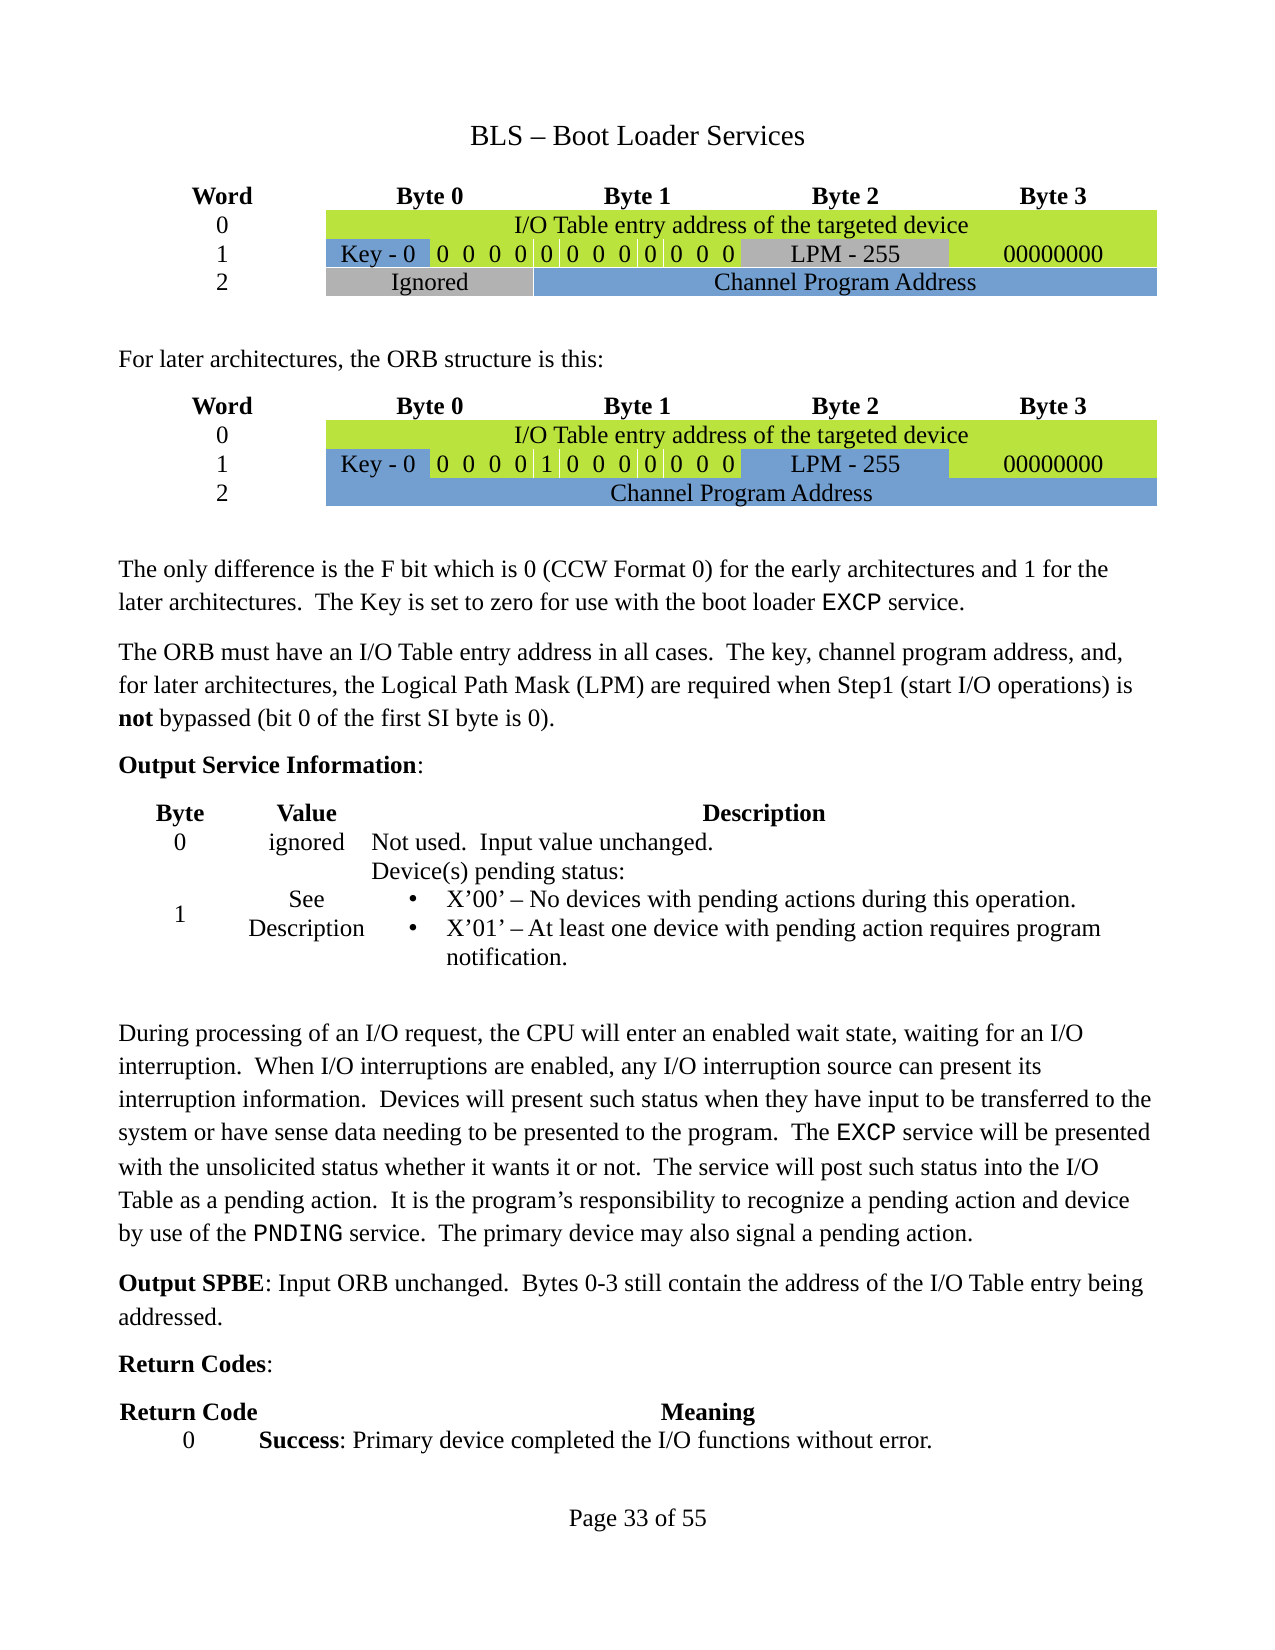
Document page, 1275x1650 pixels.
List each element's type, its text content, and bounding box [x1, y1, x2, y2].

table_cell Device(s) pending status: X’00’ – No devices with pending actions during this operation. X’01’ – At least one device with pending action requires program notification. [371, 856, 1157, 971]
table_header Byte 2 [741, 181, 949, 210]
table_cell 0 [560, 239, 586, 267]
table_cell Ignored [326, 268, 533, 296]
table_cell Key - 0 [326, 239, 430, 267]
table_cell 0 [482, 449, 508, 478]
table_cell 2 [118, 268, 326, 296]
table_header Meaning [259, 1397, 1157, 1426]
table_cell 0 [118, 827, 242, 856]
text Output SPBE: Input ORB unchanged. Bytes 0-3 still contain the address of the I/O Table entry being addressed. [118, 1268, 1157, 1330]
text Return Codes: [118, 1349, 1157, 1378]
table_header Byte [118, 798, 242, 827]
table_cell 0 [430, 449, 456, 478]
table_header Value [242, 798, 371, 827]
table_cell 0 [664, 449, 689, 478]
table_cell 1 [534, 449, 559, 478]
table_cell 0 [715, 239, 741, 267]
text For later architectures, the ORB structure is this: [118, 344, 1157, 372]
table_header Byte 1 [534, 391, 741, 420]
table_cell 0 [664, 239, 689, 267]
table_cell Channel Program Address [534, 268, 1157, 296]
table_cell 0 [118, 420, 326, 449]
text The ORB must have an I/O Table entry address in all cases. The key, channel program address, and, for later architectures, the Logical Path Mask (LPM) are required when Step1 (start I/O operations) is not bypassed (bit 0 of the first SI byte is 0). [118, 637, 1157, 732]
table_cell I/O Table entry address of the targeted device [326, 420, 1157, 449]
table_cell 0 [482, 239, 508, 267]
table_header Byte 3 [949, 391, 1157, 420]
table_header Description [371, 798, 1157, 827]
table_cell Key - 0 [326, 449, 430, 478]
table_cell See Description [242, 856, 371, 971]
table_cell 2 [118, 478, 326, 506]
table_header Byte 0 [326, 181, 533, 210]
table_header Byte 3 [949, 181, 1157, 210]
table_cell Not used. Input value unchanged. [371, 827, 1157, 856]
table_header Byte 2 [741, 391, 949, 420]
table_cell 0 [611, 449, 637, 478]
table_cell LPM - 255 [741, 239, 949, 267]
table_cell 0 [456, 449, 482, 478]
table_cell 0 [534, 239, 559, 267]
table_cell 1 [118, 239, 326, 267]
table_cell 0 [586, 449, 611, 478]
table_header Byte 0 [326, 391, 533, 420]
table_cell 1 [118, 856, 242, 971]
table_header Byte 1 [534, 181, 741, 210]
table_cell 0 [715, 449, 741, 478]
table_cell ignored [242, 827, 371, 856]
text The only difference is the F bit which is 0 (CCW Format 0) for the early architectures and 1 for the later architectures. The Key is set to zero for use with the boot loader EXCP service. [118, 554, 1157, 618]
table_cell 00000000 [949, 449, 1157, 478]
table_header Word [118, 181, 326, 210]
table_cell 0 [508, 239, 533, 267]
table_cell 0 [586, 239, 611, 267]
table_cell 0 [638, 449, 663, 478]
table_cell Success: Primary device completed the I/O functions without error. [259, 1426, 1157, 1454]
table_header Return Code [118, 1397, 259, 1426]
table_cell 0 [508, 449, 533, 478]
table_cell 00000000 [949, 239, 1157, 267]
table_cell 0 [118, 1426, 259, 1454]
table_cell LPM - 255 [741, 449, 949, 478]
table_cell I/O Table entry address of the targeted device [326, 210, 1157, 239]
table_header Word [118, 391, 326, 420]
table_cell 0 [689, 239, 715, 267]
table_cell 0 [689, 449, 715, 478]
table_cell 0 [638, 239, 663, 267]
text During processing of an I/O request, the CPU will enter an enabled wait state, waiting for an I/O interruption. When I/O interruptions are enabled, any I/O interruption source can present its interruption information. Devices will present such status when they have input to be transferred to the system or have sense data needing to be presented to the program. The EXCP service will be presented with the unsolicited status whether it wants it or not. The service will post such status into the I/O Table as a pending action. It is the program’s responsibility to recognize a pending action and device by use of the PNDING service. The primary device may also signal a pending action. [118, 1018, 1157, 1249]
table_cell 0 [456, 239, 482, 267]
text Output Service Information: [118, 751, 1157, 779]
table_cell 0 [430, 239, 456, 267]
table_cell Channel Program Address [326, 478, 1157, 506]
table_cell 0 [560, 449, 586, 478]
table_cell 0 [611, 239, 637, 267]
table_cell 1 [118, 449, 326, 478]
table_cell 0 [118, 210, 326, 239]
